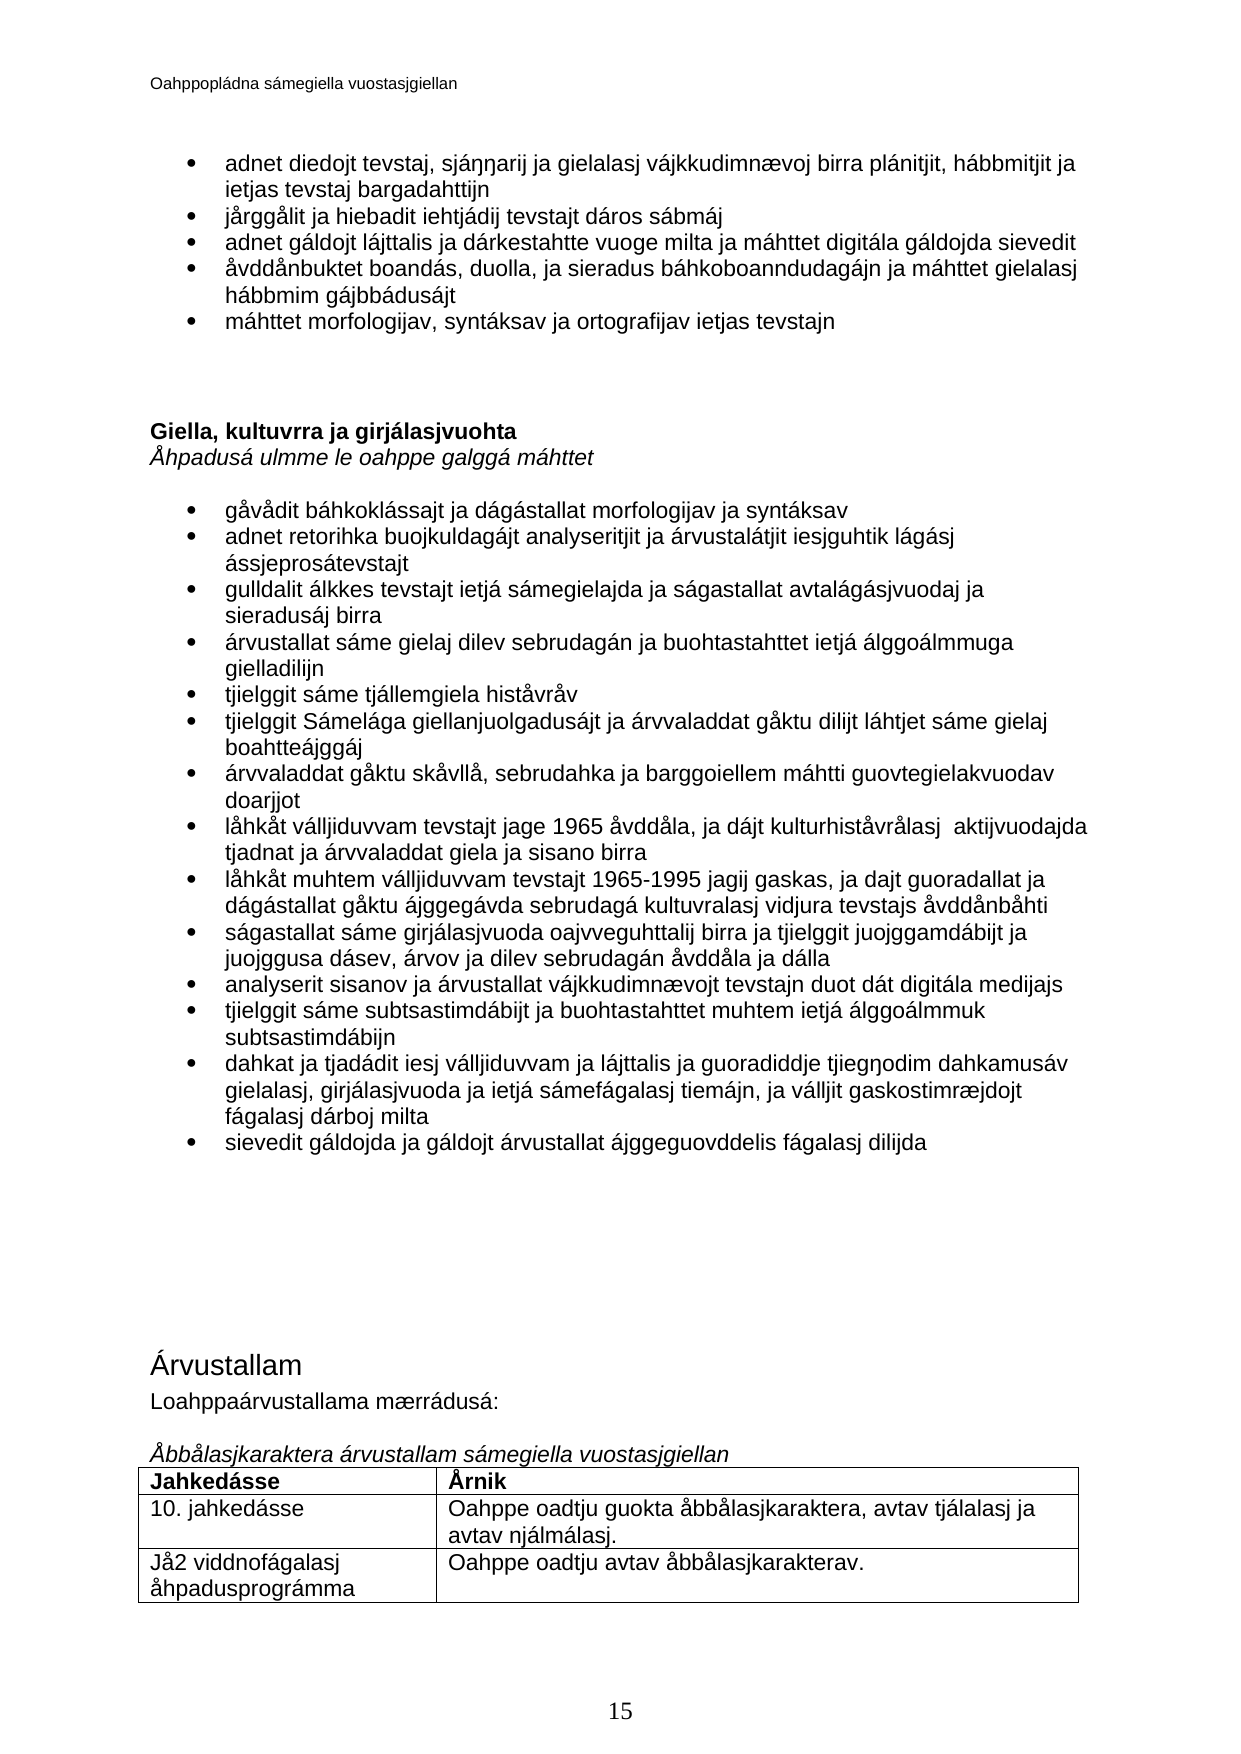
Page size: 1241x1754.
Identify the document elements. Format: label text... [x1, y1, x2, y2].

subtitle Árvustallam [150, 1348, 1090, 1382]
list adnet diedojt tevstaj, sjáŋŋarij ja gielalasj vájkkudimnævoj birra plánitjit, hábbmitjit ja ietjas tevstaj bargadahttijn [187, 150, 1090, 203]
list åvddånbuktet boandás, duolla, ja sieradus báhkoboanndudagájn ja máhttet gielalasj hábbmim gájbbádusájt [187, 255, 1090, 308]
table_cell Jå2 viddnofágalasj åhpadusprográmma [139, 1549, 436, 1602]
list tjielggit sáme tjállemgiela histåvråv [187, 681, 1090, 708]
list adnet retorihka buojkuldagájt analyseritjit ja árvustalátjit iesjguhtik lágásj ássjeprosátevstajt [187, 523, 1090, 576]
list adnet gáldojt lájttalis ja dárkestahtte vuoge milta ja máhttet digitála gáldojda sievedit [187, 229, 1090, 255]
list gåvådit báhkoklássajt ja dágástallat morfologijav ja syntáksav [187, 497, 1090, 523]
list låhkåt muhtem válljiduvvam tevstajt 1965-1995 jagij gaskas, ja dajt guoradallat ja dágástallat gåktu ájggegávda sebrudagá kultuvralasj vidjura tevstajs åvddånbåhti [187, 866, 1090, 918]
subtitle Åhpadusá ulmme le oahppe galggá máhttet [150, 444, 1090, 470]
list jårggålit ja hiebadit iehtjádij tevstajt dáros sábmáj [187, 203, 1090, 229]
table_cell Oahppe oadtju avtav åbbålasjkarakterav. [437, 1549, 1078, 1602]
list analyserit sisanov ja árvustallat vájkkudimnævojt tevstajn duot dát digitála medijajs [187, 971, 1090, 997]
list låhkåt válljiduvvam tevstajt jage 1965 åvddåla, ja dájt kulturhiståvrålasj aktijvuodajda tjadnat ja árvvaladdat giela ja sisano birra [187, 813, 1090, 866]
table_header Årnik [437, 1468, 1078, 1494]
list tjielggit sáme subtsastimdábijt ja buohtastahttet muhtem ietjá álggoálmmuk subtsastimdábijn [187, 997, 1090, 1050]
list máhttet morfologijav, syntáksav ja ortografijav ietjas tevstajn [187, 308, 1090, 334]
list tjielggit Sámelága giellanjuolgadusájt ja árvvaladdat gåktu dilijt láhtjet sáme gielaj boahtteájggáj [187, 708, 1090, 760]
subtitle Giella, kultuvrra ja girjálasjvuohta [150, 418, 1090, 444]
list ságastallat sáme girjálasjvuoda oajvveguhttalij birra ja tjielggit juojggamdábijt ja juojggusa dásev, árvov ja dilev sebrudagán åvddåla ja dálla [187, 918, 1090, 971]
list árvvaladdat gåktu skåvllå, sebrudahka ja barggoiellem máhtti guovtegielakvuodav doarjjot [187, 760, 1090, 813]
text Åbbålasjkaraktera árvustallam sámegiella vuostasjgiellan [150, 1441, 1090, 1467]
list gulldalit álkkes tevstajt ietjá sámegielajda ja ságastallat avtalágásjvuodaj ja sieradusáj birra [187, 576, 1090, 628]
table_cell 10. jahkedásse [139, 1495, 436, 1548]
table_header Jahkedásse [139, 1468, 436, 1494]
text Loahppaárvustallama mærrádusá: [150, 1388, 1090, 1414]
list sievedit gáldojda ja gáldojt árvustallat ájggeguovddelis fágalasj dilijda [187, 1129, 1090, 1156]
list árvustallat sáme gielaj dilev sebrudagán ja buohtastahttet ietjá álggoálmmuga gielladilijn [187, 628, 1090, 681]
list dahkat ja tjadádit iesj válljiduvvam ja lájttalis ja guoradiddje tjiegŋodim dahkamusáv gielalasj, girjálasjvuoda ja ietjá sámefágalasj tiemájn, ja válljit gaskostimræjdojt fágalasj dárboj milta [187, 1050, 1090, 1129]
table_cell Oahppe oadtju guokta åbbålasjkaraktera, avtav tjálalasj ja avtav njálmálasj. [437, 1495, 1078, 1548]
